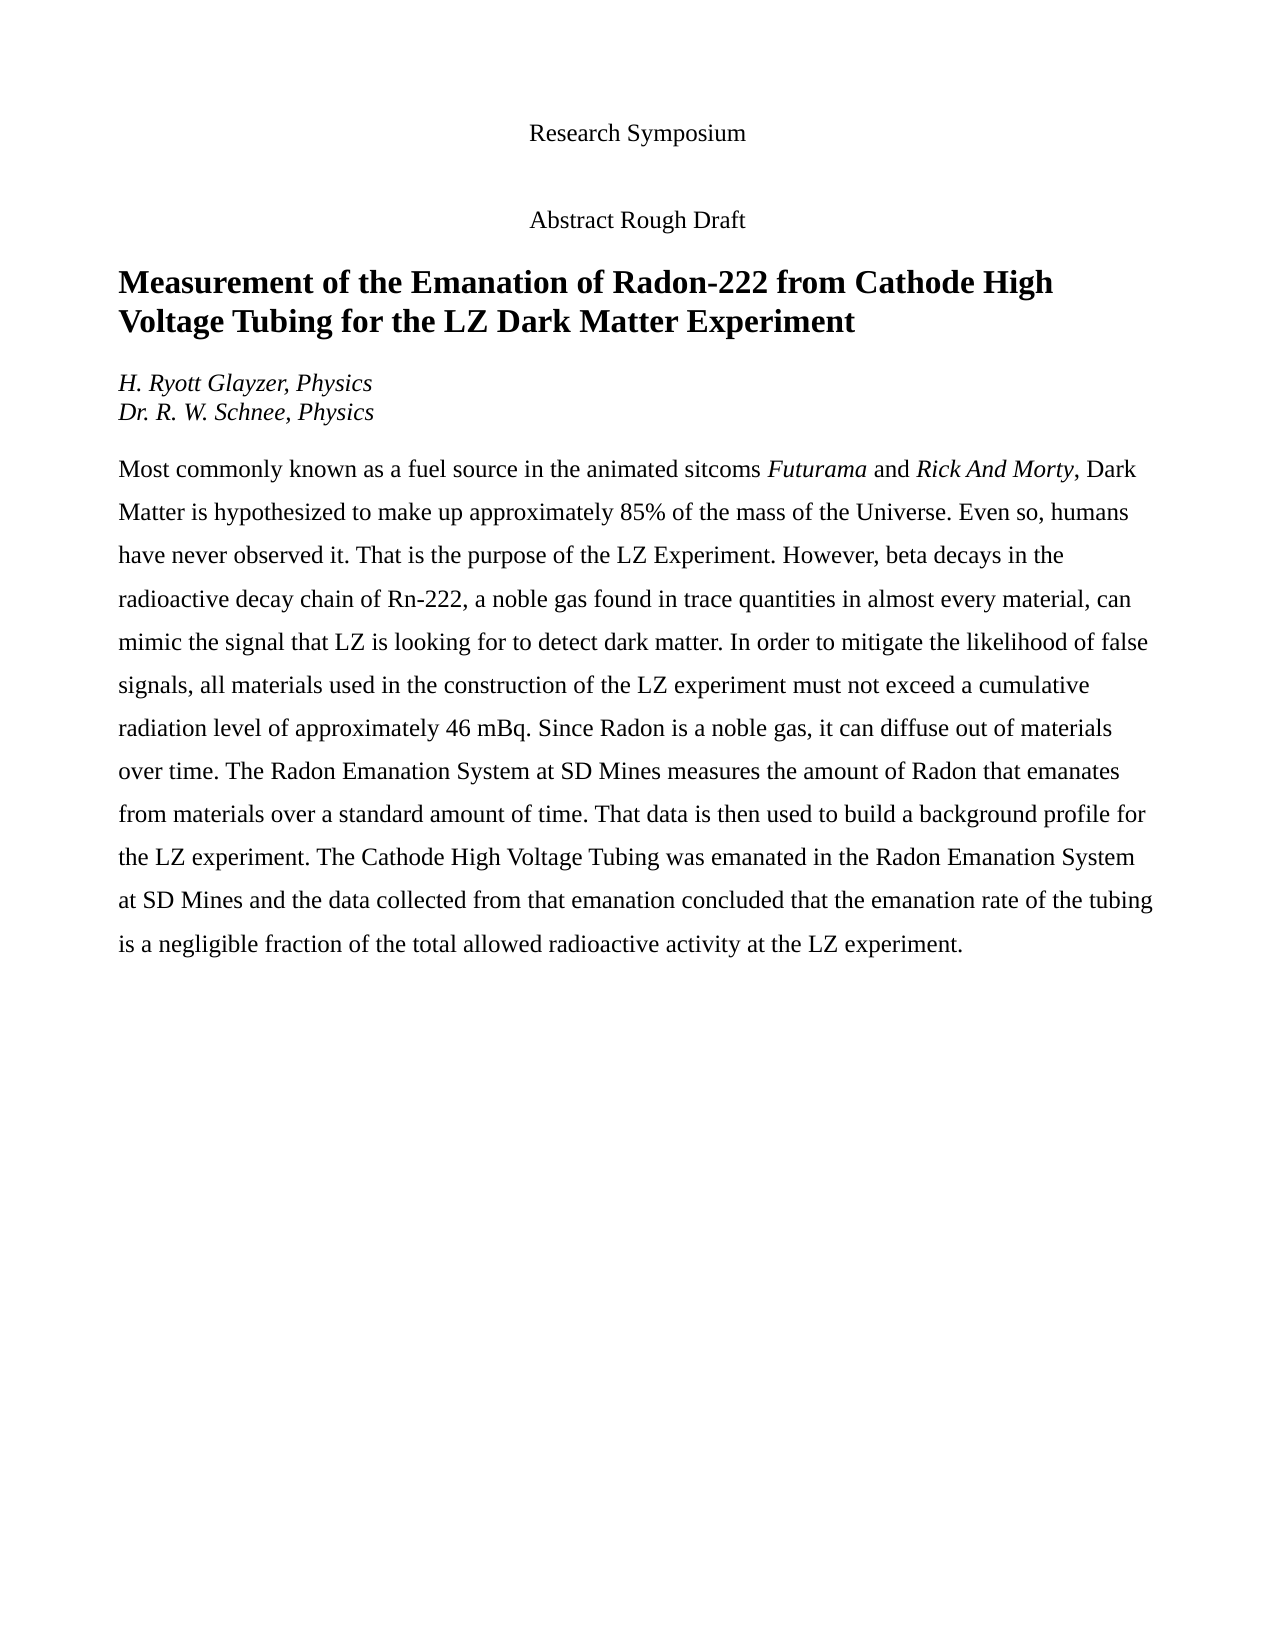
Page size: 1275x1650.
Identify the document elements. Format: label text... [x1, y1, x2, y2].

text Measurement of the Emanation of Radon-222 from Cathode High Voltage Tubing for the LZ Dark Matter Experiment [118, 263, 1157, 339]
text Abstract Rough Draft [118, 205, 1157, 234]
text Most commonly known as a fuel source in the animated sitcoms Futurama and Rick And Morty, Dark Matter is hypothesized to make up approximately 85% of the mass of the Universe. Even so, humans have never observed it. That is the purpose of the LZ Experiment. However, beta decays in the radioactive decay chain of Rn-222, a noble gas found in trace quantities in almost every material, can mimic the signal that LZ is looking for to detect dark matter. In order to mitigate the likelihood of false signals, all materials used in the construction of the LZ experiment must not exceed a cumulative radiation level of approximately 46 mBq. Since Radon is a noble gas, it can diffuse out of materials over time. The Radon Emanation System at SD Mines measures the amount of Radon that emanates from materials over a standard amount of time. That data is then used to build a background profile for the LZ experiment. The Cathode High Voltage Tubing was emanated in the Radon Emanation System at SD Mines and the data collected from that emanation concluded that the emanation rate of the tubing is a negligible fraction of the total allowed radioactive activity at the LZ experiment. [118, 454, 1157, 957]
text Dr. R. W. Schnee, Physics [118, 397, 1157, 426]
text H. Ryott Glayzer, Physics [118, 368, 1157, 397]
